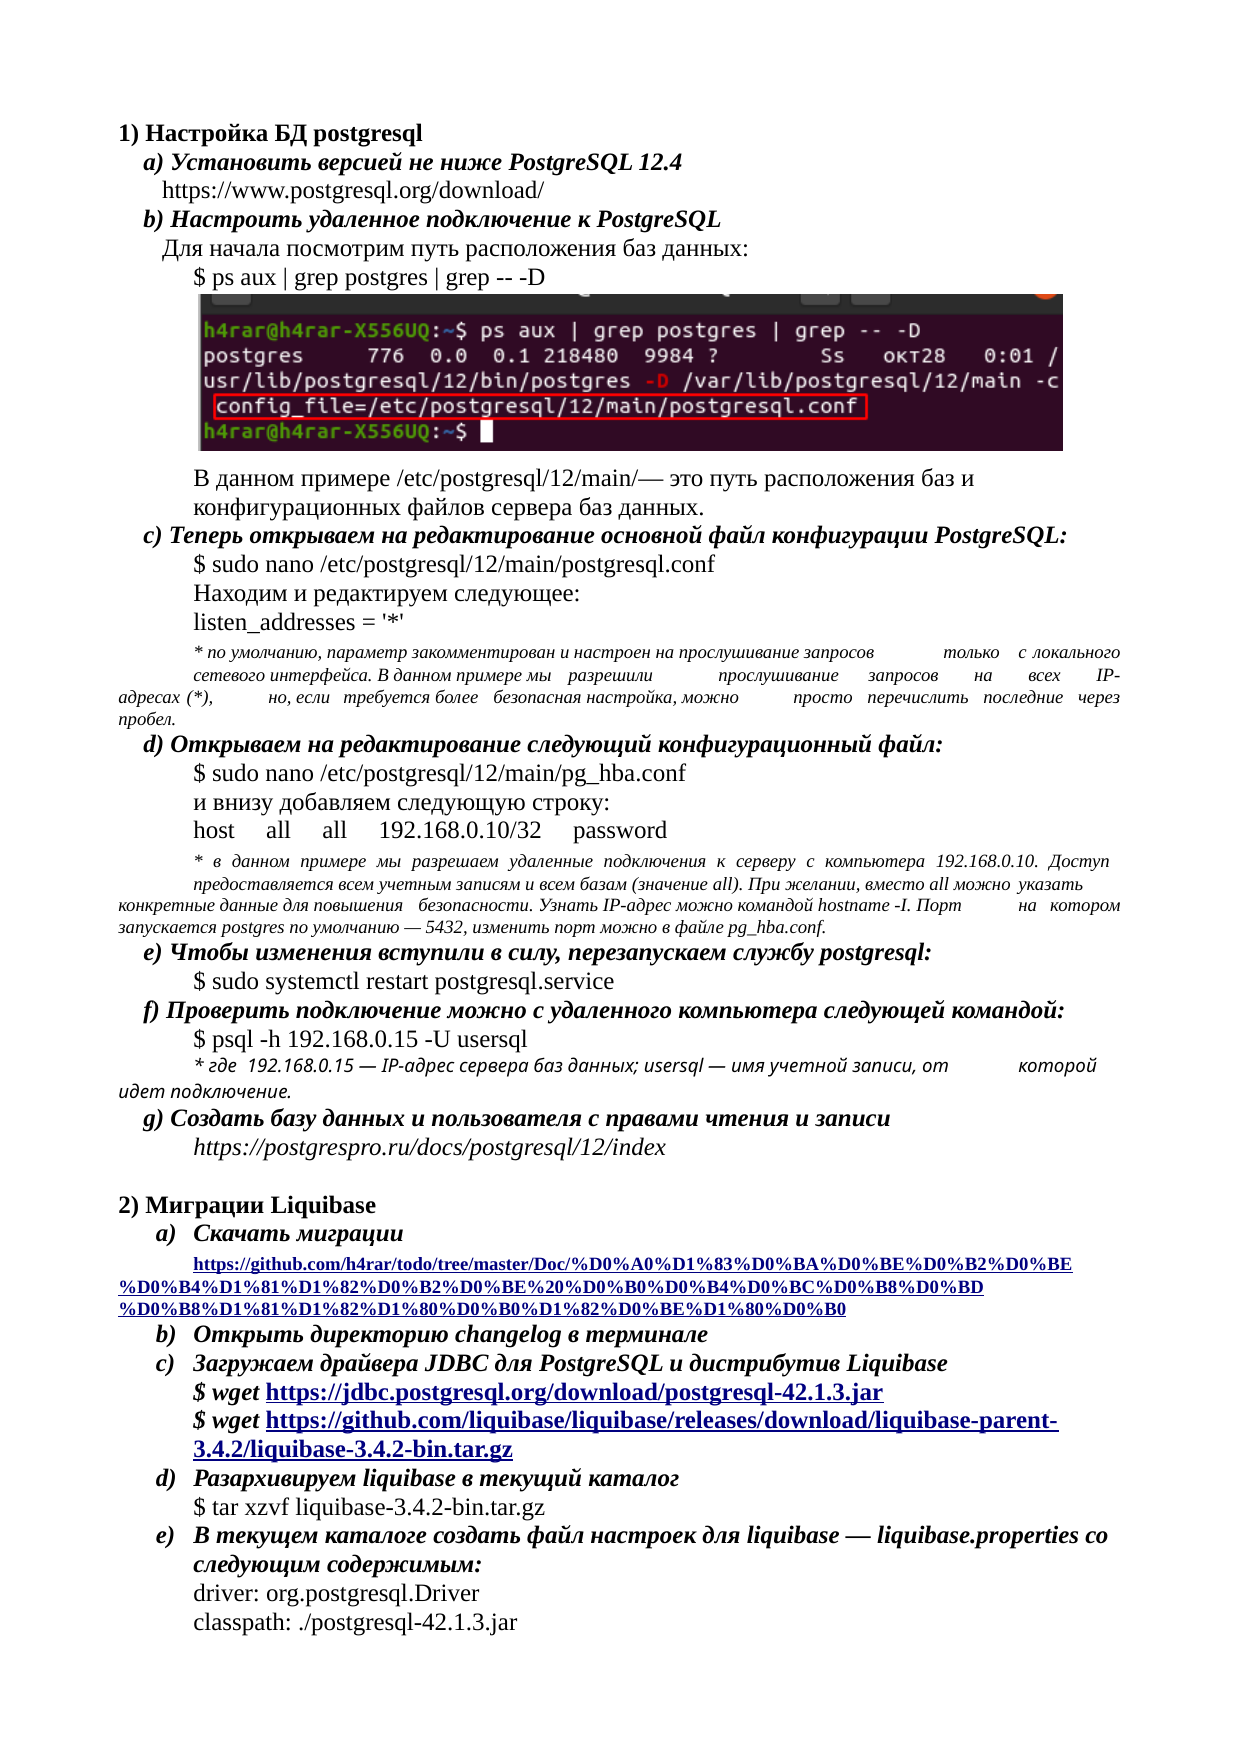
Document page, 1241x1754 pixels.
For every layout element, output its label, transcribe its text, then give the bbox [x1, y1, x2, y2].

text $ psql -h 192.168.0.15 -U usersql [118, 1024, 1122, 1052]
picture [198, 294, 1063, 451]
text $ sudo nano /etc/postgresql/12/main/pg_hba.conf [118, 758, 1122, 787]
list Разархивируем liquibase в текущий каталог [156, 1463, 1122, 1492]
list Скачать миграции [156, 1218, 1122, 1247]
text Находим и редактируем следующее: [118, 578, 1122, 607]
text b) Настроить удаленное подключение к PostgreSQL [118, 204, 1122, 233]
list Загружаем драйвера JDBC для PostgreSQL и дистрибутив Liquibase [156, 1348, 1122, 1377]
text https://www.postgresql.org/download/ [118, 176, 1122, 204]
text $ sudo systemctl restart postgresql.service [118, 966, 1122, 995]
text 2) Миграции Liquibase [118, 1190, 1122, 1218]
text * где 192.168.0.15 — IP-адрес сервера баз данных; usersql — имя учетной записи, от которой идет подключение. [118, 1052, 1122, 1103]
text https://postgrespro.ru/docs/postgresql/12/index [118, 1132, 1122, 1161]
text и внизу добавляем следующую строку: [118, 787, 1122, 815]
text 1) Настройка БД postgresql [118, 118, 1122, 147]
list $ wget https://github.com/liquibase/liquibase/releases/download/liquibase-parent-3.4.2/liquibase-3.4.2-bin.tar.gz [156, 1405, 1122, 1463]
text * по умолчанию, параметр закомментирован и настроен на прослушивание запросов только с локального сетевого интерфейса. В данном примере мы разрешили прослушивание запросов на всех IP-адресах (*), но, если требуется более безопасная настройка, можно просто перечислить последние через пробел. [118, 636, 1122, 729]
text Для начала посмотрим путь расположения баз данных: [118, 233, 1122, 262]
list В текущем каталоге создать файл настроек для liquibase — liquibase.properties со следующим содержимым: [156, 1520, 1122, 1578]
text host all all 192.168.0.10/32 password [118, 815, 1122, 844]
text f) Проверить подключение можно с удаленного компьютера следующей командой: [118, 995, 1122, 1024]
text $ sudo nano /etc/postgresql/12/main/postgresql.conf [118, 549, 1122, 578]
text В данном примере /etc/postgresql/12/main/— это путь расположения баз и конфигурационных файлов сервера баз данных. [118, 463, 1122, 521]
list classpath: ./postgresql-42.1.3.jar [156, 1607, 1122, 1635]
text d) Открываем на редактирование следующий конфигурационный файл: [118, 729, 1122, 758]
text a) Установить версией не ниже PostgreSQL 12.4 [118, 147, 1122, 176]
text c) Теперь открываем на редактирование основной файл конфигурации PostgreSQL: [118, 521, 1122, 549]
text g) Создать базу данных и пользователя с правами чтения и записи [118, 1103, 1122, 1132]
text e) Чтобы изменения вступили в силу, перезапускаем службу postgresql: [118, 937, 1122, 966]
text https://github.com/h4rar/todo/tree/master/Doc/%D0%A0%D1%83%D0%BA%D0%BE%D0%B2%D0%BE%D0%B4%D1%81%D1%82%D0%B2%D0%BE%20%D0%B0%D0%B4%D0%BC%D0%B8%D0%BD%D0%B8%D1%81%D1%82%D1%80%D0%B0%D1%82%D0%BE%D1%80%D0%B0 [118, 1247, 1122, 1319]
text $ ps aux | grep postgres | grep -- -D [118, 262, 1122, 291]
list Открыть директорию changelog в терминале [156, 1319, 1122, 1348]
list driver: org.postgresql.Driver [156, 1578, 1122, 1607]
text listen_addresses = '*' [118, 607, 1122, 636]
text * в данном примере мы разрешаем удаленные подключения к серверу с компьютера 192.168.0.10. Доступ предоставляется всем учетным записям и всем базам (значение all). При желании, вместо all можно указать конкретные данные для повышения безопасности. Узнать IP-адрес можно командой hostname -I. Порт на котором запускается postgres по умолчанию — 5432, изменить порт можно в файле pg_hba.conf. [118, 844, 1122, 937]
list $ wget https://jdbc.postgresql.org/download/postgresql-42.1.3.jar [156, 1377, 1122, 1405]
list $ tar xzvf liquibase-3.4.2-bin.tar.gz [156, 1492, 1122, 1520]
